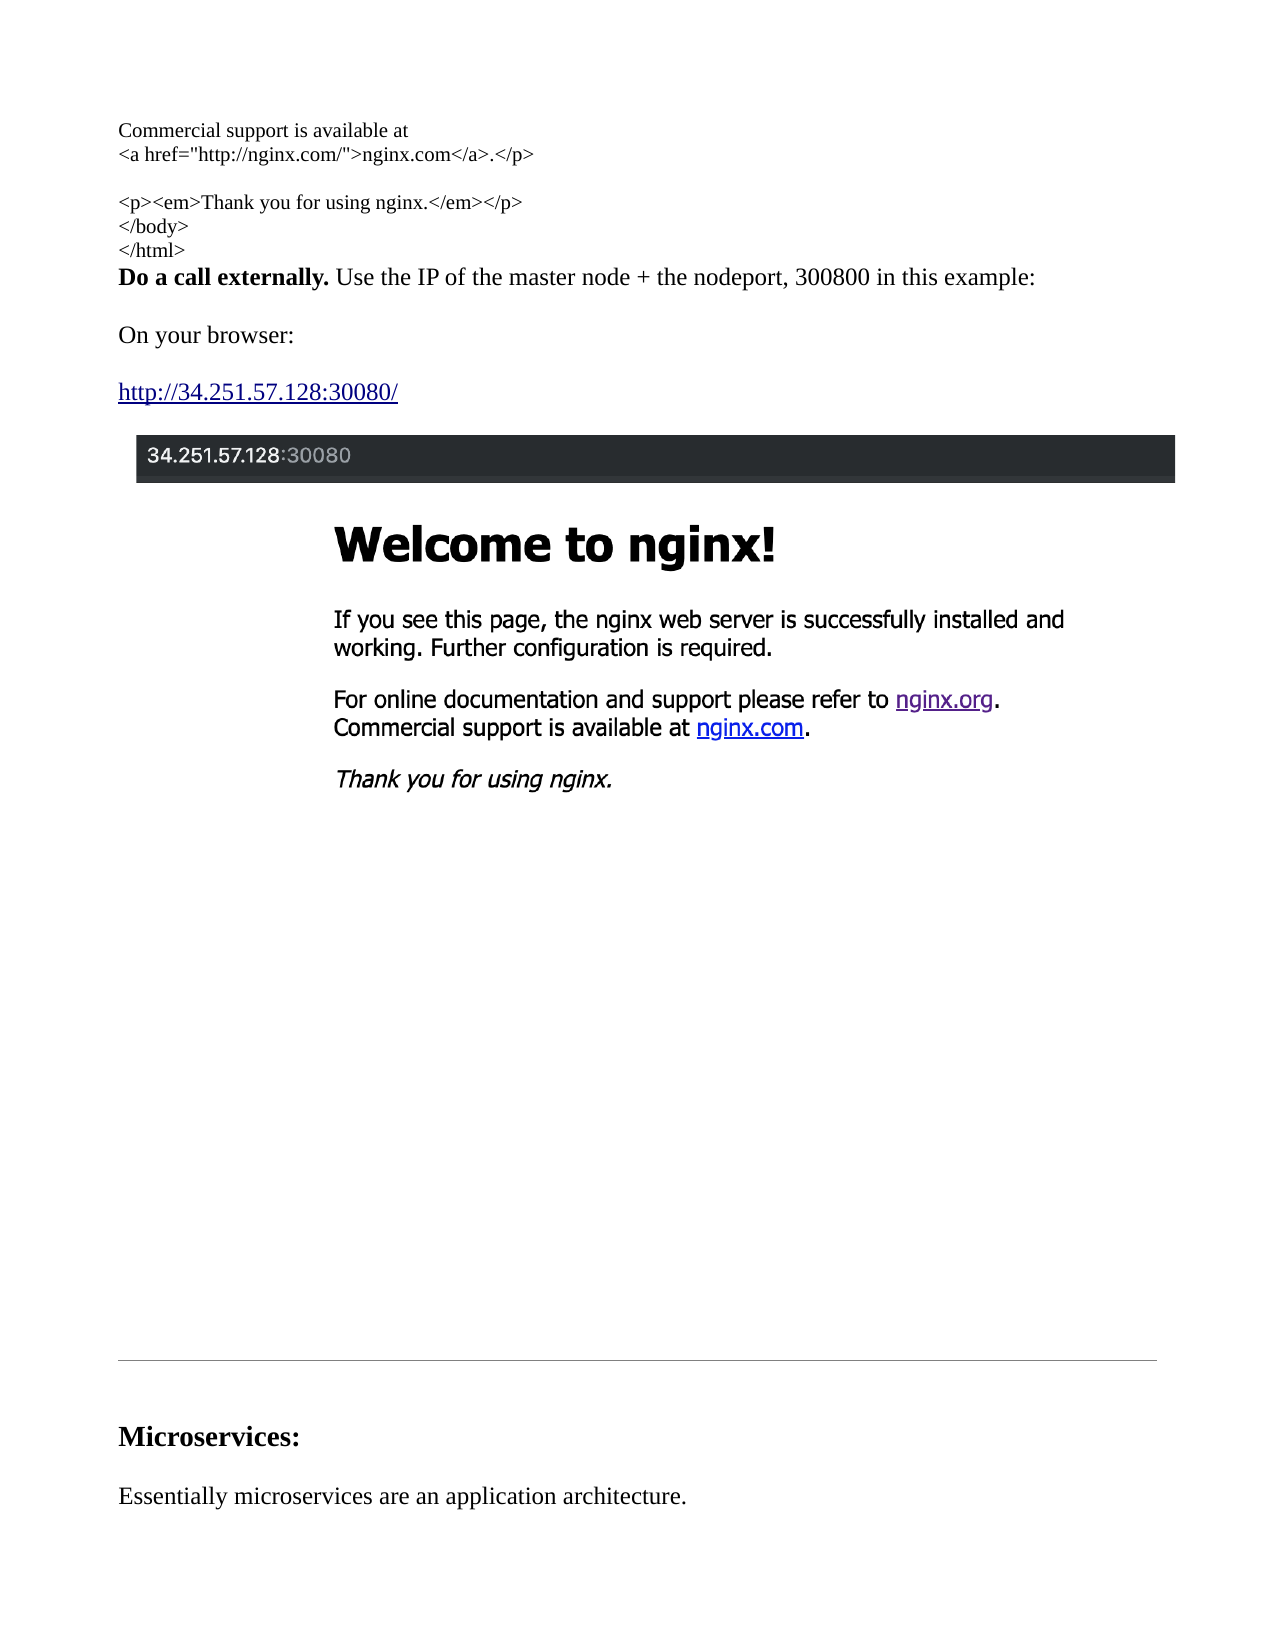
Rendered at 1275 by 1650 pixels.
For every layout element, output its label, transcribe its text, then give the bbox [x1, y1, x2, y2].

text Microservices: [118, 1419, 1157, 1452]
text Do a call externally. Use the IP of the master node + the nodeport, 300800 in this example: [118, 262, 1157, 291]
text </body> [118, 214, 1157, 238]
text http://34.251.57.128:30080/ [118, 377, 1157, 406]
text Commercial support is available at [118, 118, 1157, 142]
text Essentially microservices are an application architecture. [118, 1481, 1157, 1510]
text <a href="http://nginx.com/">nginx.com</a>.</p> [118, 142, 1157, 166]
text <p><em>Thank you for using nginx.</em></p> [118, 190, 1157, 214]
text On your browser: [118, 320, 1157, 349]
text </html> [118, 238, 1157, 262]
picture [136, 435, 1176, 858]
